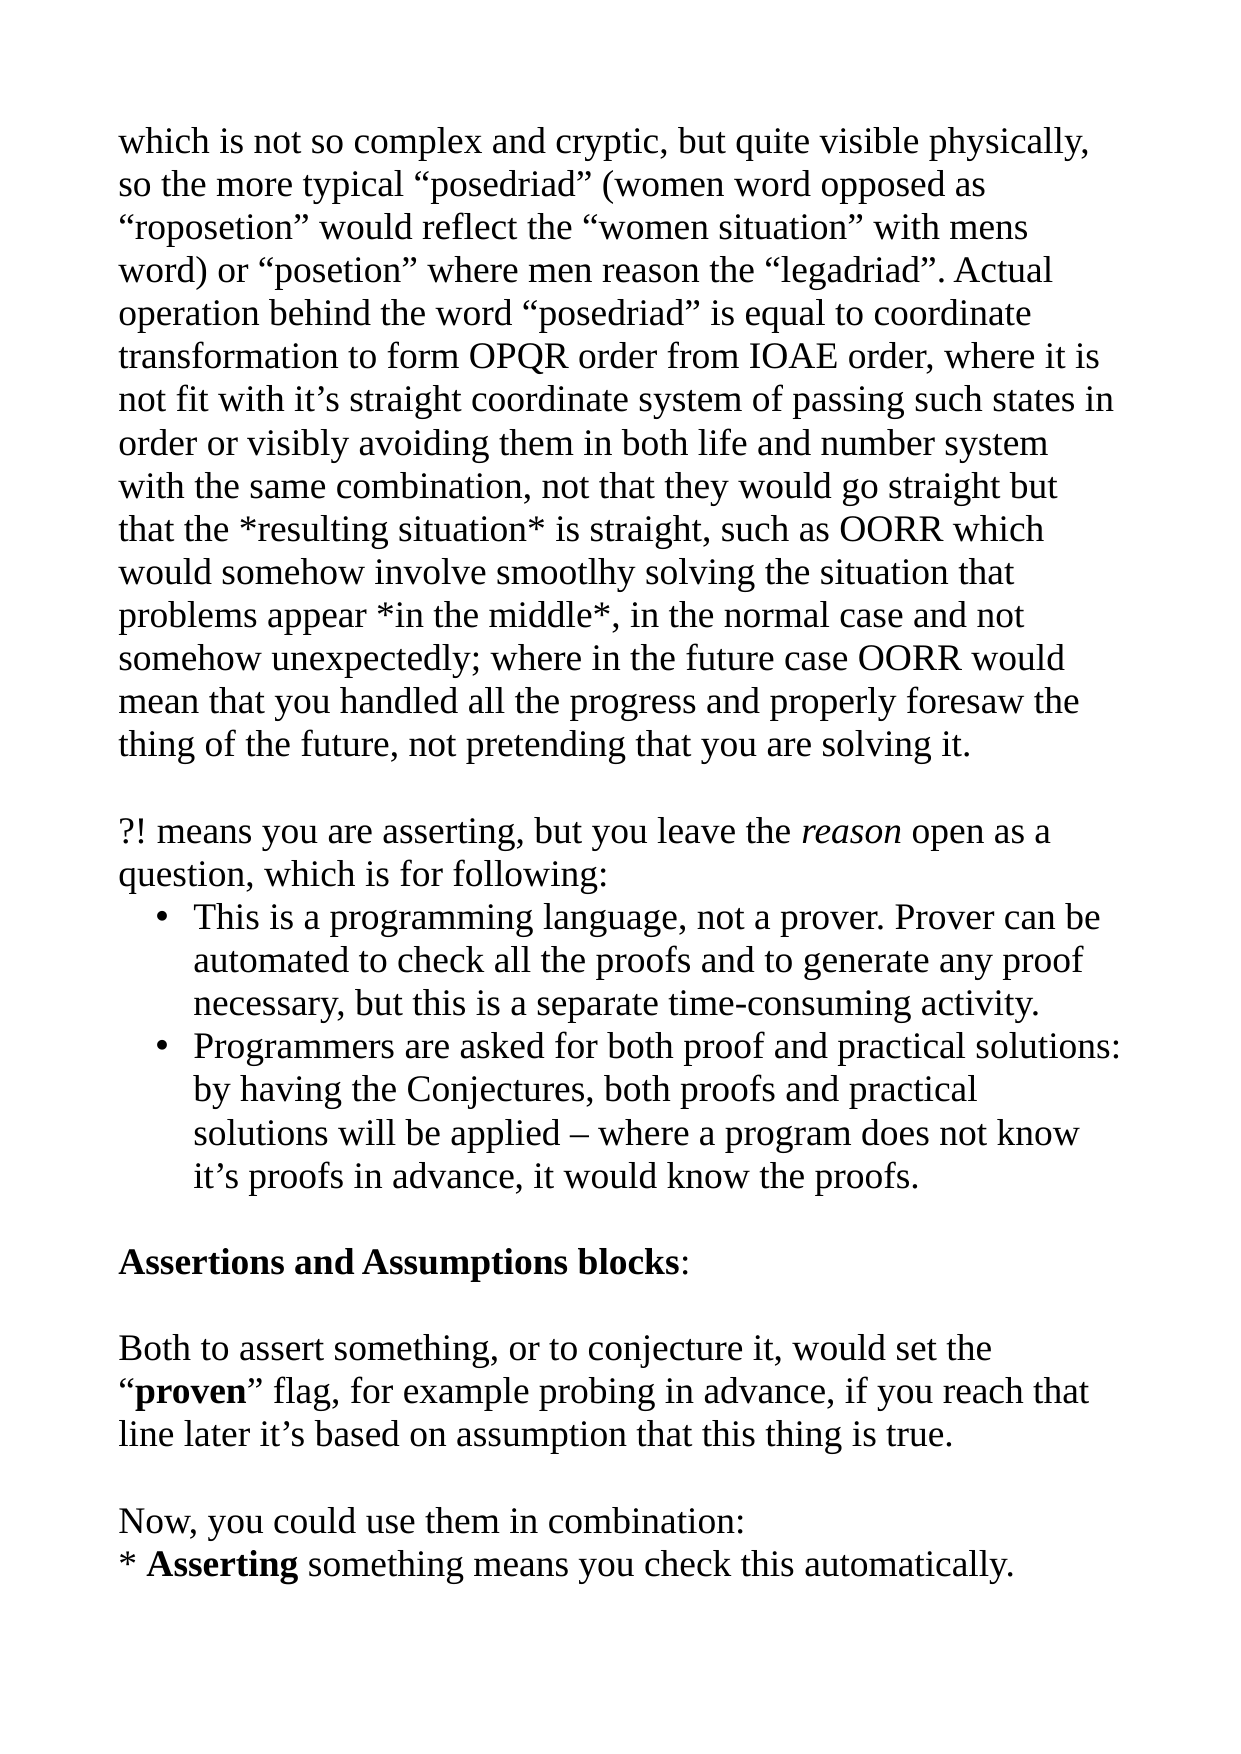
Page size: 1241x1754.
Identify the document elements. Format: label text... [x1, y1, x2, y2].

text Now, you could use them in combination: [118, 1498, 1122, 1541]
list Programmers are asked for both proof and practical solutions: by having the Conjectures, both proofs and practical solutions will be applied – where a program does not know it’s proofs in advance, it would know the proofs. [156, 1024, 1122, 1196]
text Both to assert something, or to conjecture it, would set the “proven” flag, for example probing in advance, if you reach that line later it’s based on assumption that this thing is true. [118, 1326, 1122, 1455]
text which is not so complex and cryptic, but quite visible physically, so the more typical “posedriad” (women word opposed as “roposetion” would reflect the “women situation” with mens word) or “posetion” where men reason the “legadriad”. Actual operation behind the word “posedriad” is equal to coordinate transformation to form OPQR order from IOAE order, where it is not fit with it’s straight coordinate system of passing such states in order or visibly avoiding them in both life and number system with the same combination, not that they would go straight but that the *resulting situation* is straight, such as OORR which would somehow involve smootlhy solving the situation that problems appear *in the middle*, in the normal case and not somehow unexpectedly; where in the future case OORR would mean that you handled all the progress and properly foresaw the thing of the future, not pretending that you are solving it. [118, 118, 1122, 765]
text * Asserting something means you check this automatically. [118, 1541, 1122, 1584]
text Assertions and Assumptions blocks: [118, 1239, 1122, 1282]
list This is a programming language, not a prover. Prover can be automated to check all the proofs and to generate any proof necessary, but this is a separate time-consuming activity. [156, 894, 1122, 1024]
text ?! means you are asserting, but you leave the reason open as a question, which is for following: [118, 808, 1122, 894]
